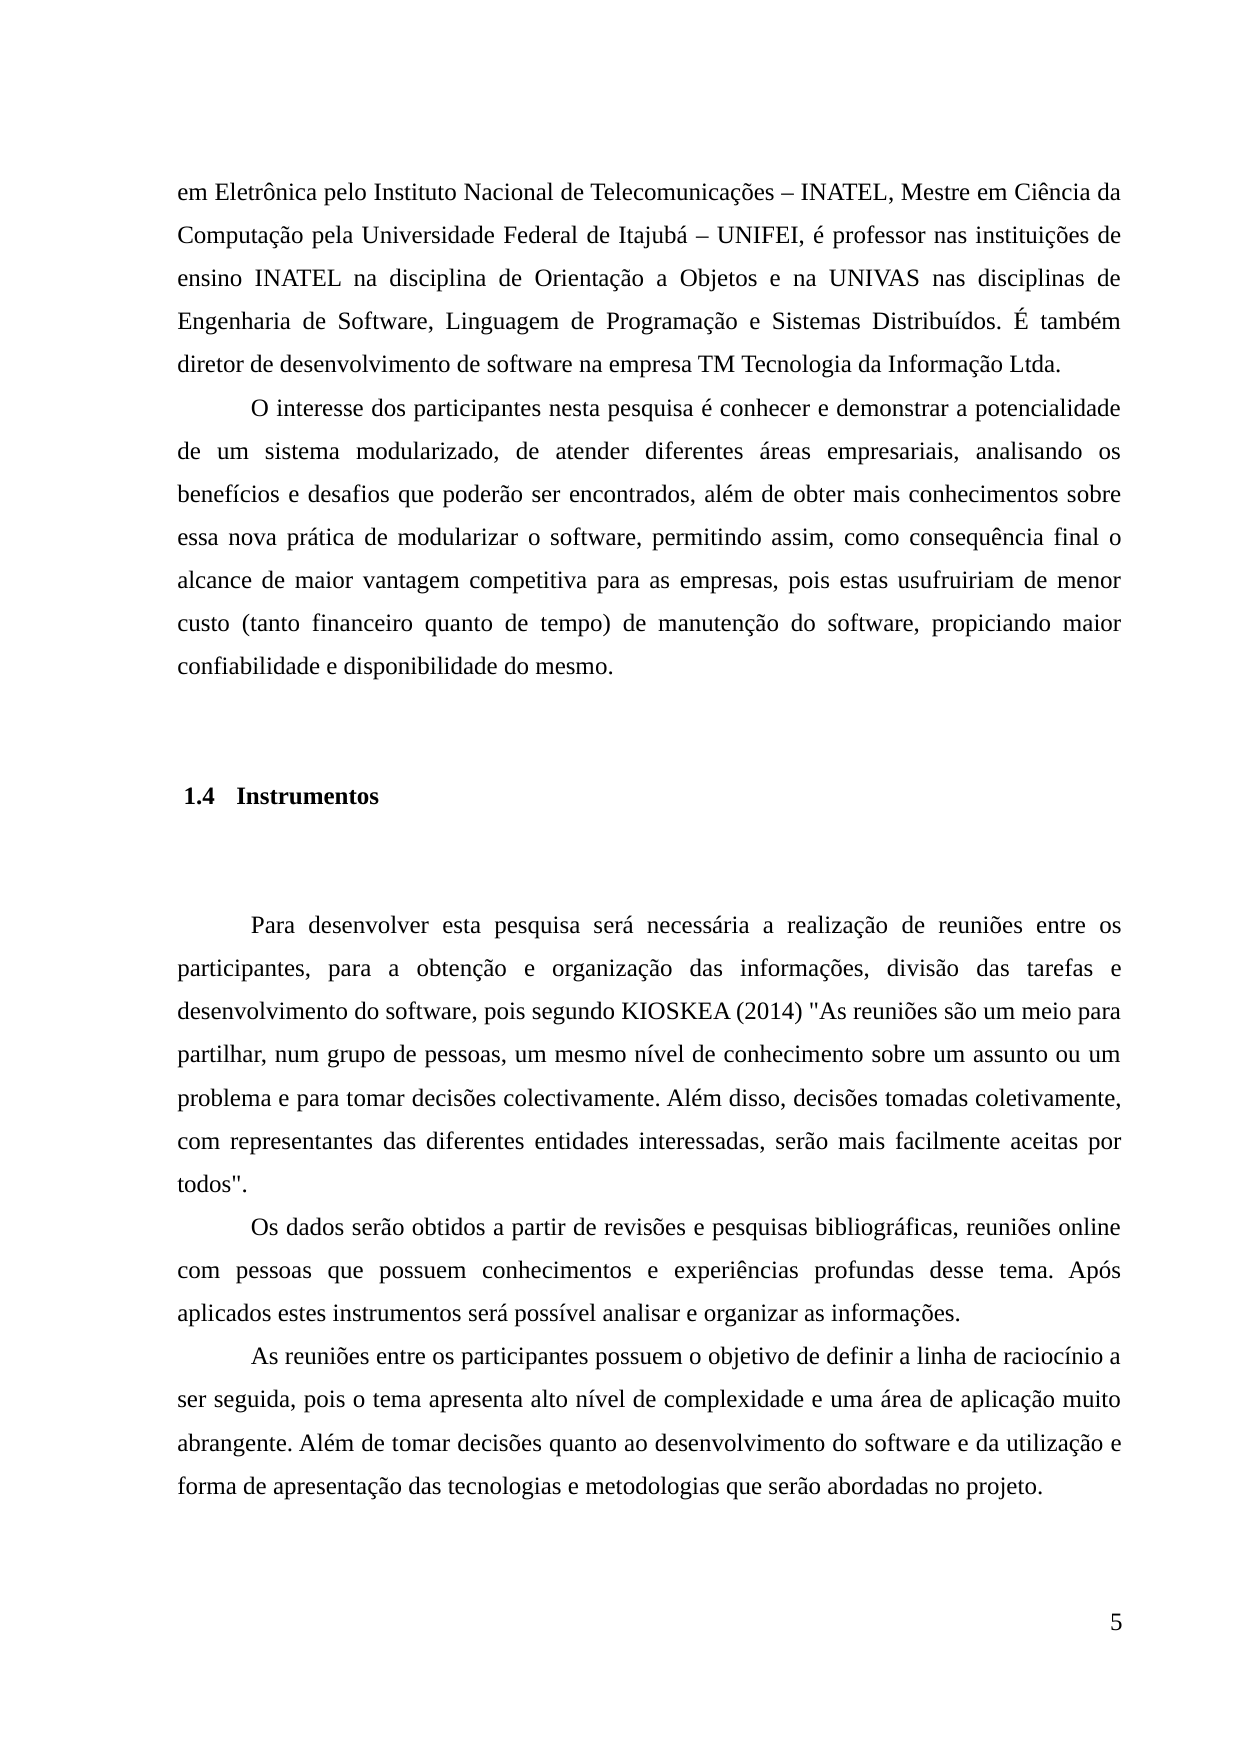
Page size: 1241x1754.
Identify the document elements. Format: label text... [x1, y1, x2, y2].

text O interesse dos participantes nesta pesquisa é conhecer e demonstrar a potencialidade de um sistema modularizado, de atender diferentes áreas empresariais, analisando os benefícios e desafios que poderão ser encontrados, além de obter mais conhecimentos sobre essa nova prática de modularizar o software, permitindo assim, como consequência final o alcance de maior vantagem competitiva para as empresas, pois estas usufruiriam de menor custo (tanto financeiro quanto de tempo) de manutenção do software, propiciando maior confiabilidade e disponibilidade do mesmo. [177, 393, 1122, 680]
text Os dados serão obtidos a partir de revisões e pesquisas bibliográficas, reuniões online com pessoas que possuem conhecimentos e experiências profundas desse tema. Após aplicados estes instrumentos será possível analisar e organizar as informações. [177, 1212, 1122, 1327]
text Para desenvolver esta pesquisa será necessária a realização de reuniões entre os participantes, para a obtenção e organização das informações, divisão das tarefas e desenvolvimento do software, pois segundo KIOSKEA (2014) "As reuniões são um meio para partilhar, num grupo de pessoas, um mesmo nível de conhecimento sobre um assunto ou um problema e para tomar decisões colectivamente. Além disso, decisões tomadas coletivamente, com representantes das diferentes entidades interessadas, serão mais facilmente aceitas por todos". [177, 910, 1122, 1198]
text As reuniões entre os participantes possuem o objetivo de definir a linha de raciocínio a ser seguida, pois o tema apresenta alto nível de complexidade e uma área de aplicação muito abrangente. Além de tomar decisões quanto ao desenvolvimento do software e da utilização e forma de apresentação das tecnologias e metodologias que serão abordadas no projeto. [177, 1341, 1122, 1499]
text em Eletrônica pelo Instituto Nacional de Telecomunicações – INATEL, Mestre em Ciência da Computação pela Universidade Federal de Itajubá – UNIFEI, é professor nas instituições de ensino INATEL na disciplina de Orientação a Objetos e na UNIVAS nas disciplinas de Engenharia de Software, Linguagem de Programação e Sistemas Distribuídos. É também diretor de desenvolvimento de software na empresa TM Tecnologia da Informação Ltda. [177, 177, 1122, 378]
subtitle Instrumentos [177, 781, 1122, 809]
